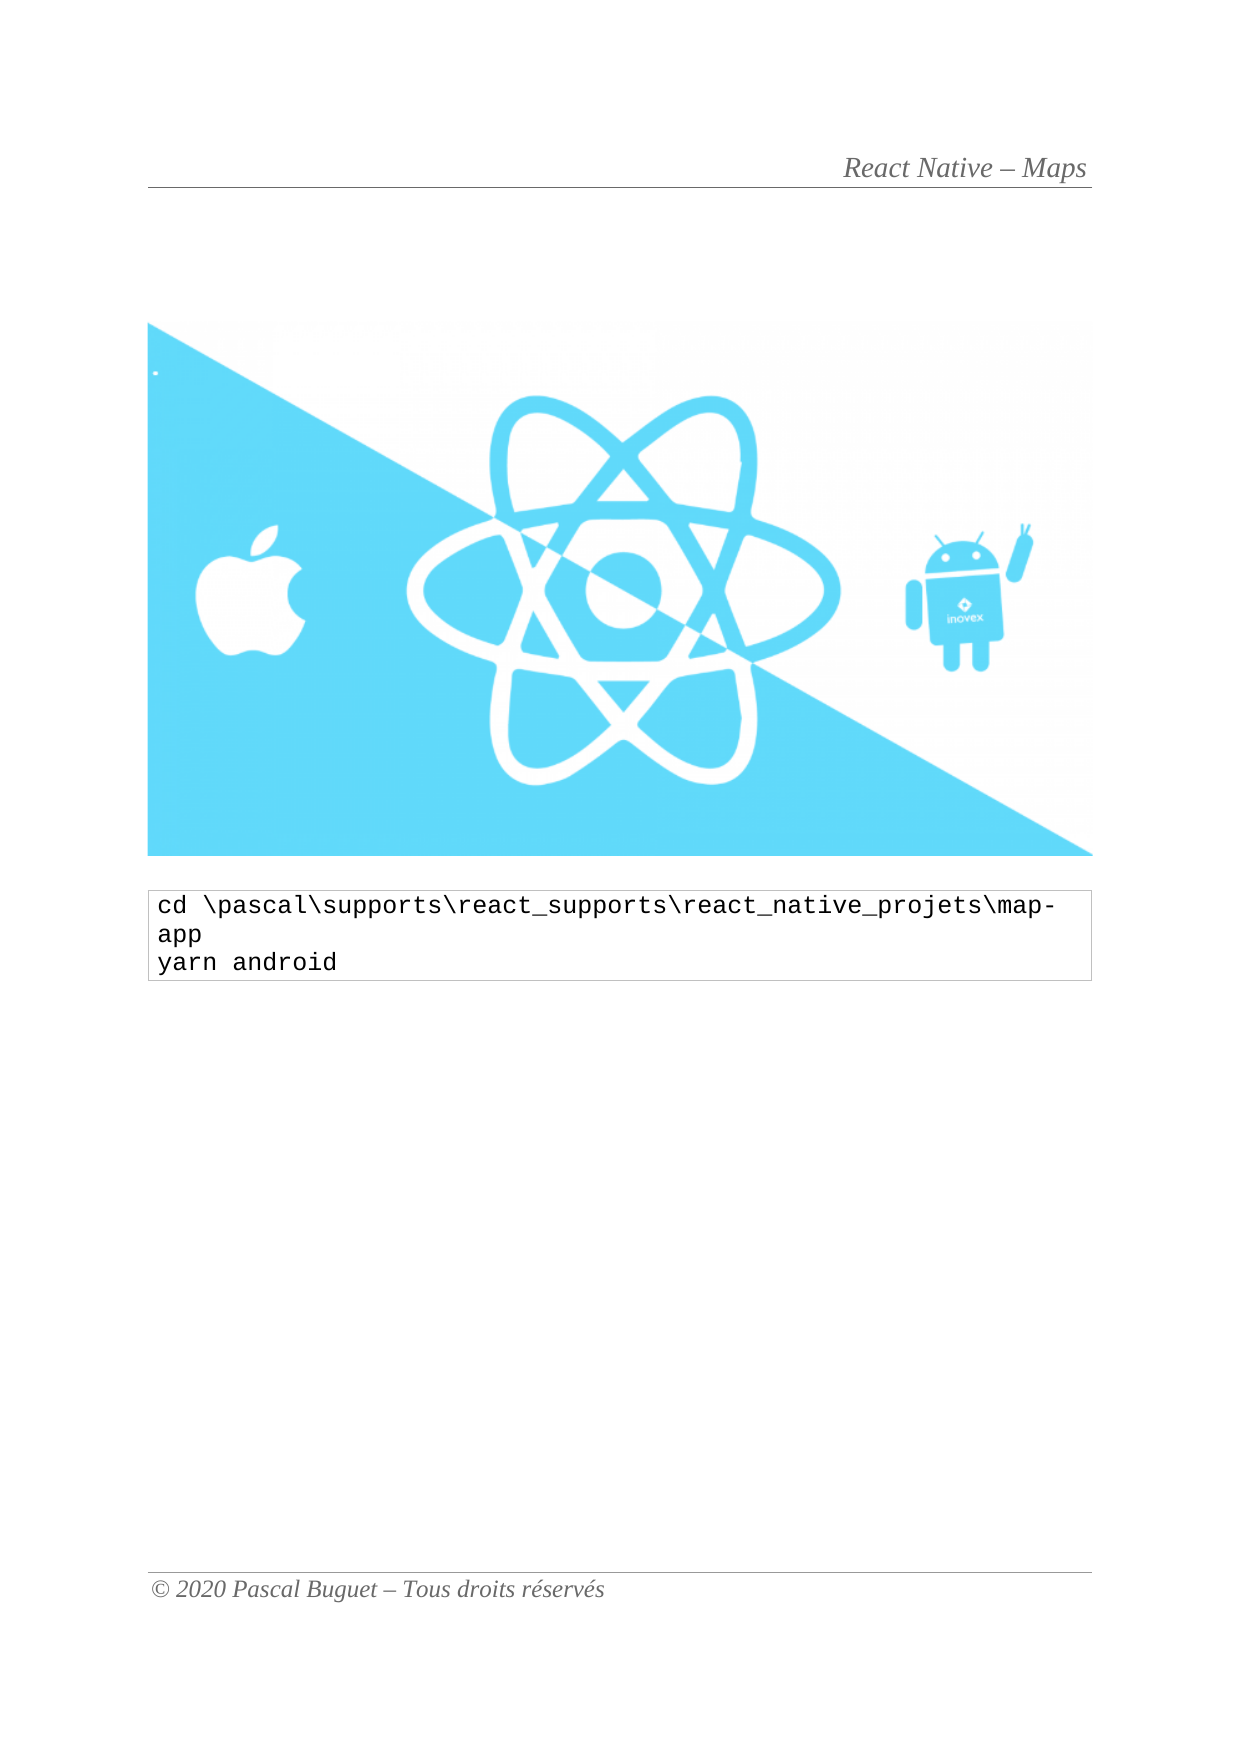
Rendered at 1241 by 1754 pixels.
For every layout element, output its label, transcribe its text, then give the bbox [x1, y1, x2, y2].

text yarn android [149, 947, 1091, 980]
picture [147, 318, 1093, 856]
text cd \pascal\supports\react_supports\react_native_projets\map-app [149, 891, 1091, 947]
